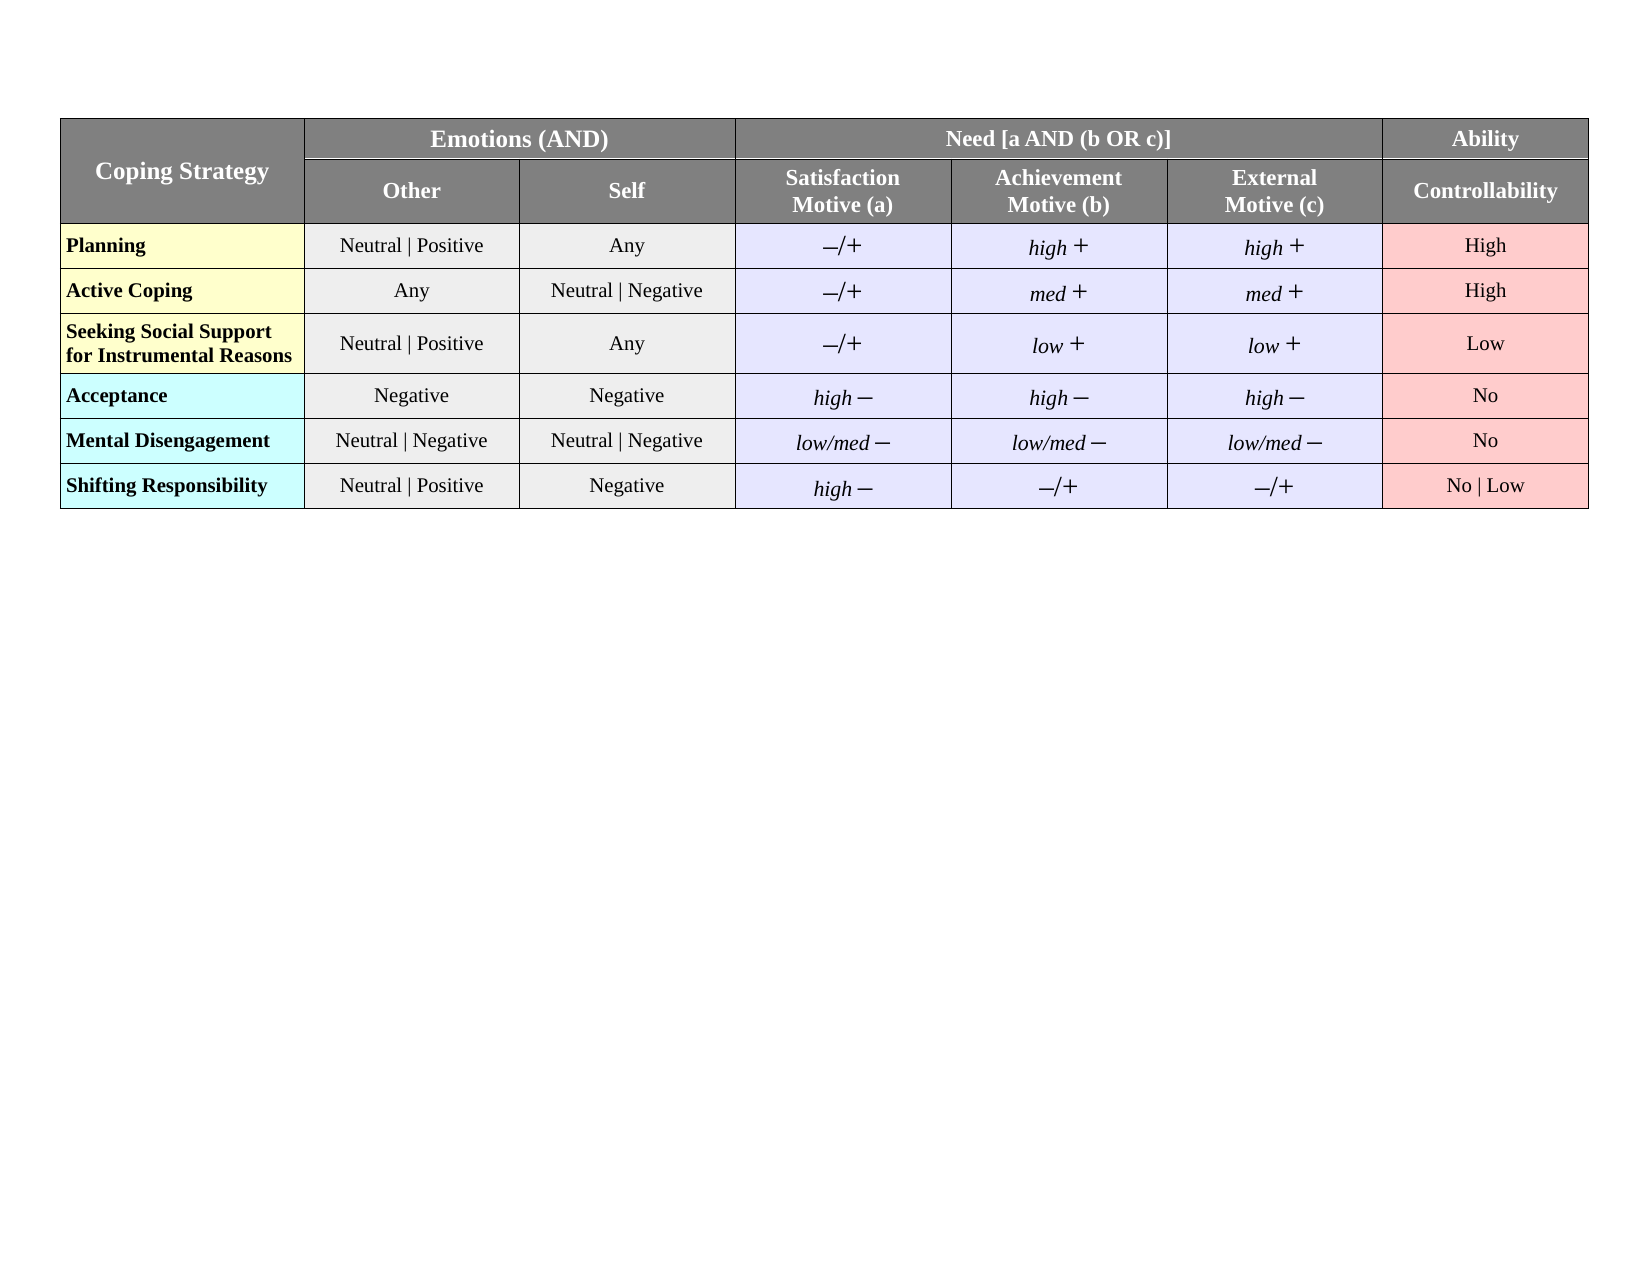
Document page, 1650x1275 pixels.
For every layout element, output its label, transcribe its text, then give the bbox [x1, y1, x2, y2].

table_cell med + [1168, 269, 1382, 313]
table_cell high – [952, 374, 1167, 418]
table_cell Any [305, 269, 519, 313]
table_cell Other [305, 160, 519, 223]
table_cell low/med – [952, 419, 1167, 463]
table_cell low/med – [1168, 419, 1382, 463]
table_cell low + [1168, 314, 1382, 373]
table_cell –/+ [736, 224, 951, 268]
table_cell Neutral | Positive [305, 464, 519, 508]
table_cell –/+ [952, 464, 1167, 508]
table_cell Neutral | Negative [305, 419, 519, 463]
table_cell Neutral | Negative [520, 269, 735, 313]
table_header Ability [1383, 119, 1588, 158]
table_cell Neutral | Negative [520, 419, 735, 463]
table_cell Neutral | Positive [305, 224, 519, 268]
table_cell high – [1168, 374, 1382, 418]
table_header Coping Strategy [61, 119, 304, 223]
table_header Emotions (AND) [305, 119, 735, 158]
table_cell –/+ [736, 269, 951, 313]
table_cell External Motive (c) [1168, 160, 1382, 223]
table_cell Low [1383, 314, 1588, 373]
table_cell –/+ [736, 314, 951, 373]
table_cell No | Low [1383, 464, 1588, 508]
table_cell high – [736, 374, 951, 418]
table_cell Satisfaction Motive (a) [736, 160, 951, 223]
table_cell Mental Disengagement [61, 419, 304, 463]
table_cell Planning [61, 224, 304, 268]
table_cell low/med – [736, 419, 951, 463]
table_cell Achievement Motive (b) [952, 160, 1167, 223]
table_cell No [1383, 374, 1588, 418]
table_cell high + [952, 224, 1167, 268]
table_cell Seeking Social Support for Instrumental Reasons [61, 314, 304, 373]
table_cell High [1383, 269, 1588, 313]
table_cell High [1383, 224, 1588, 268]
table_cell Any [520, 224, 735, 268]
table_header Need [a AND (b OR c)] [736, 119, 1382, 158]
table_cell Negative [305, 374, 519, 418]
table_cell Any [520, 314, 735, 373]
table_cell med + [952, 269, 1167, 313]
table_cell Negative [520, 374, 735, 418]
table_cell Self [520, 160, 735, 223]
table_cell Active Coping [61, 269, 304, 313]
table_cell high + [1168, 224, 1382, 268]
table_cell Neutral | Positive [305, 314, 519, 373]
table_cell –/+ [1168, 464, 1382, 508]
table_cell No [1383, 419, 1588, 463]
table_cell low + [952, 314, 1167, 373]
table_cell Acceptance [61, 374, 304, 418]
table_cell Negative [520, 464, 735, 508]
table_cell high – [736, 464, 951, 508]
table_cell Shifting Responsibility [61, 464, 304, 508]
table_cell Controllability [1383, 160, 1588, 223]
